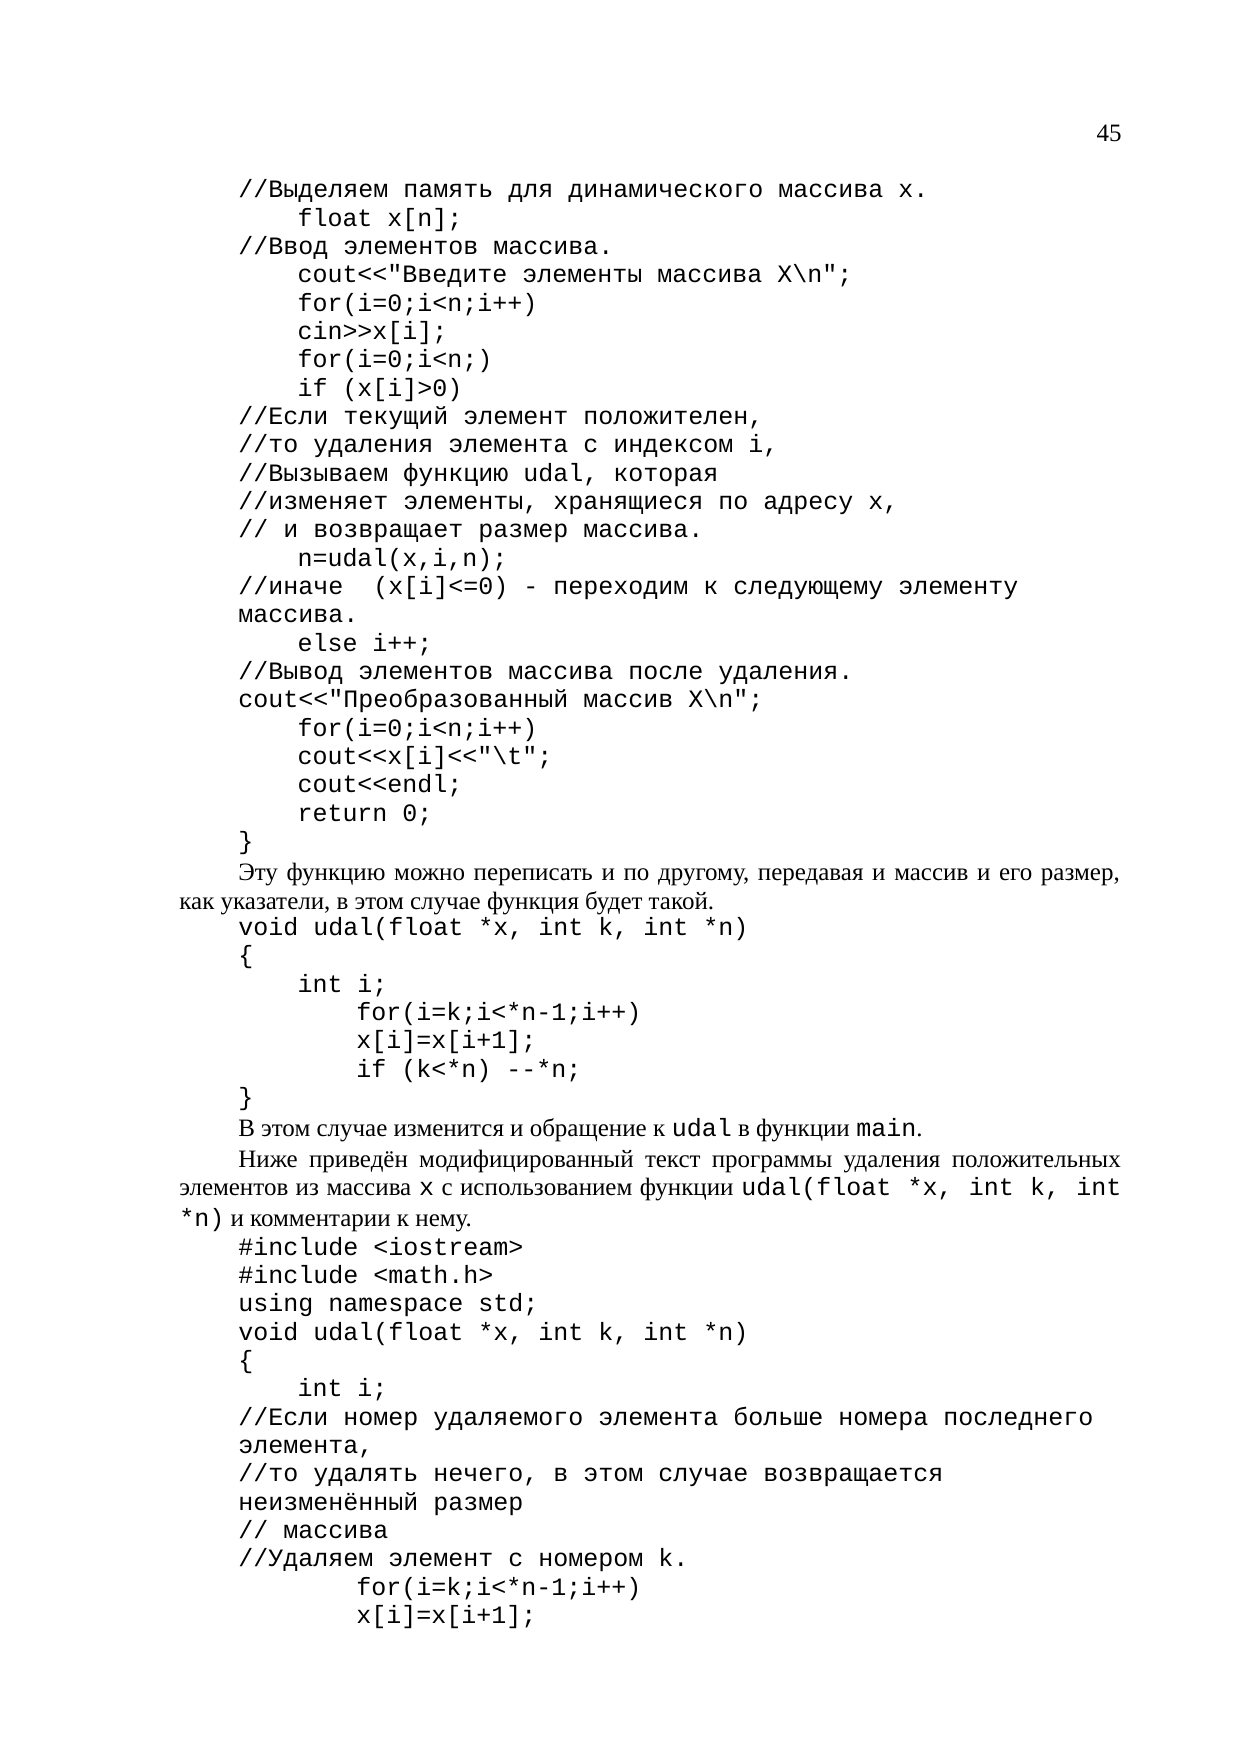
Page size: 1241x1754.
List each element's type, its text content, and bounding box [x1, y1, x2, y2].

text //Если номер удаляемого элемента больше номера последнего элемента, [238, 1404, 1121, 1461]
text cout<<x[i]<<"\t"; [238, 744, 1121, 772]
text for(i=k;i<*n-1;i++) [238, 1574, 1121, 1602]
text cout<<endl; [238, 772, 1121, 800]
text void udal(float *x, int k, int *n) [238, 1319, 1121, 1347]
text cout<<"Преобразованный массив X\n"; [238, 687, 1121, 715]
text } [238, 1084, 1121, 1113]
text //то удаления элемента с индексом i, [238, 432, 1121, 460]
text Эту функцию можно переписать и по другому, передавая и массив и его размер, как указатели, в этом случае функция будет такой. [179, 857, 1121, 914]
text cout<<"Введите элементы массива X\n"; [238, 262, 1121, 290]
text { [238, 943, 1121, 971]
text int i; [238, 971, 1121, 999]
text cin>>x[i]; [238, 319, 1121, 347]
text x[i]=x[i+1]; [238, 1028, 1121, 1056]
text //Ввод элементов массива. [238, 234, 1121, 262]
text //изменяет элементы, хранящиеся по адресу x, [238, 489, 1121, 517]
text int i; [238, 1376, 1121, 1404]
text else i++; [238, 630, 1121, 659]
text //Выделяем память для динамического массива x. [238, 177, 1121, 205]
text //то удалять нечего, в этом случае возвращается неизменённый размер [238, 1461, 1121, 1517]
text //иначе (x[i]<=0) - переходим к следующему элементу массива. [238, 574, 1121, 630]
text if (k<*n) --*n; [238, 1056, 1121, 1084]
text return 0; [238, 800, 1121, 829]
text #include <math.h> [238, 1262, 1121, 1291]
text for(i=0;i<n;i++) [238, 715, 1121, 744]
text float x[n]; [238, 205, 1121, 234]
text x[i]=x[i+1]; [238, 1602, 1121, 1631]
text #include <iostream> [238, 1234, 1121, 1262]
text } [238, 829, 1121, 857]
text using namespace std; [238, 1291, 1121, 1319]
text Ниже приведён модифицированный текст программы удаления положительных элементов из массива x c использованием функции udal(float *x, int k, int *n) и комментарии к нему. [179, 1144, 1121, 1234]
text void udal(float *x, int k, int *n) [238, 914, 1121, 943]
text if (x[i]>0) [238, 375, 1121, 404]
text //Удаляем элемент с номером k. [238, 1546, 1121, 1574]
text n=udal(x,i,n); [238, 545, 1121, 574]
text for(i=0;i<n;i++) [238, 290, 1121, 319]
text //Вызываем функцию udal, которая [238, 460, 1121, 489]
text //Если текущий элемент положителен, [238, 404, 1121, 432]
text for(i=0;i<n;) [238, 347, 1121, 375]
text // массива [238, 1517, 1121, 1546]
text for(i=k;i<*n-1;i++) [238, 999, 1121, 1028]
text // и возвращает размер массива. [238, 517, 1121, 545]
text В этом случае изменится и обращение к udal в функции main. [179, 1113, 1121, 1144]
text { [238, 1347, 1121, 1376]
text //Вывод элементов массива после удаления. [238, 659, 1121, 687]
